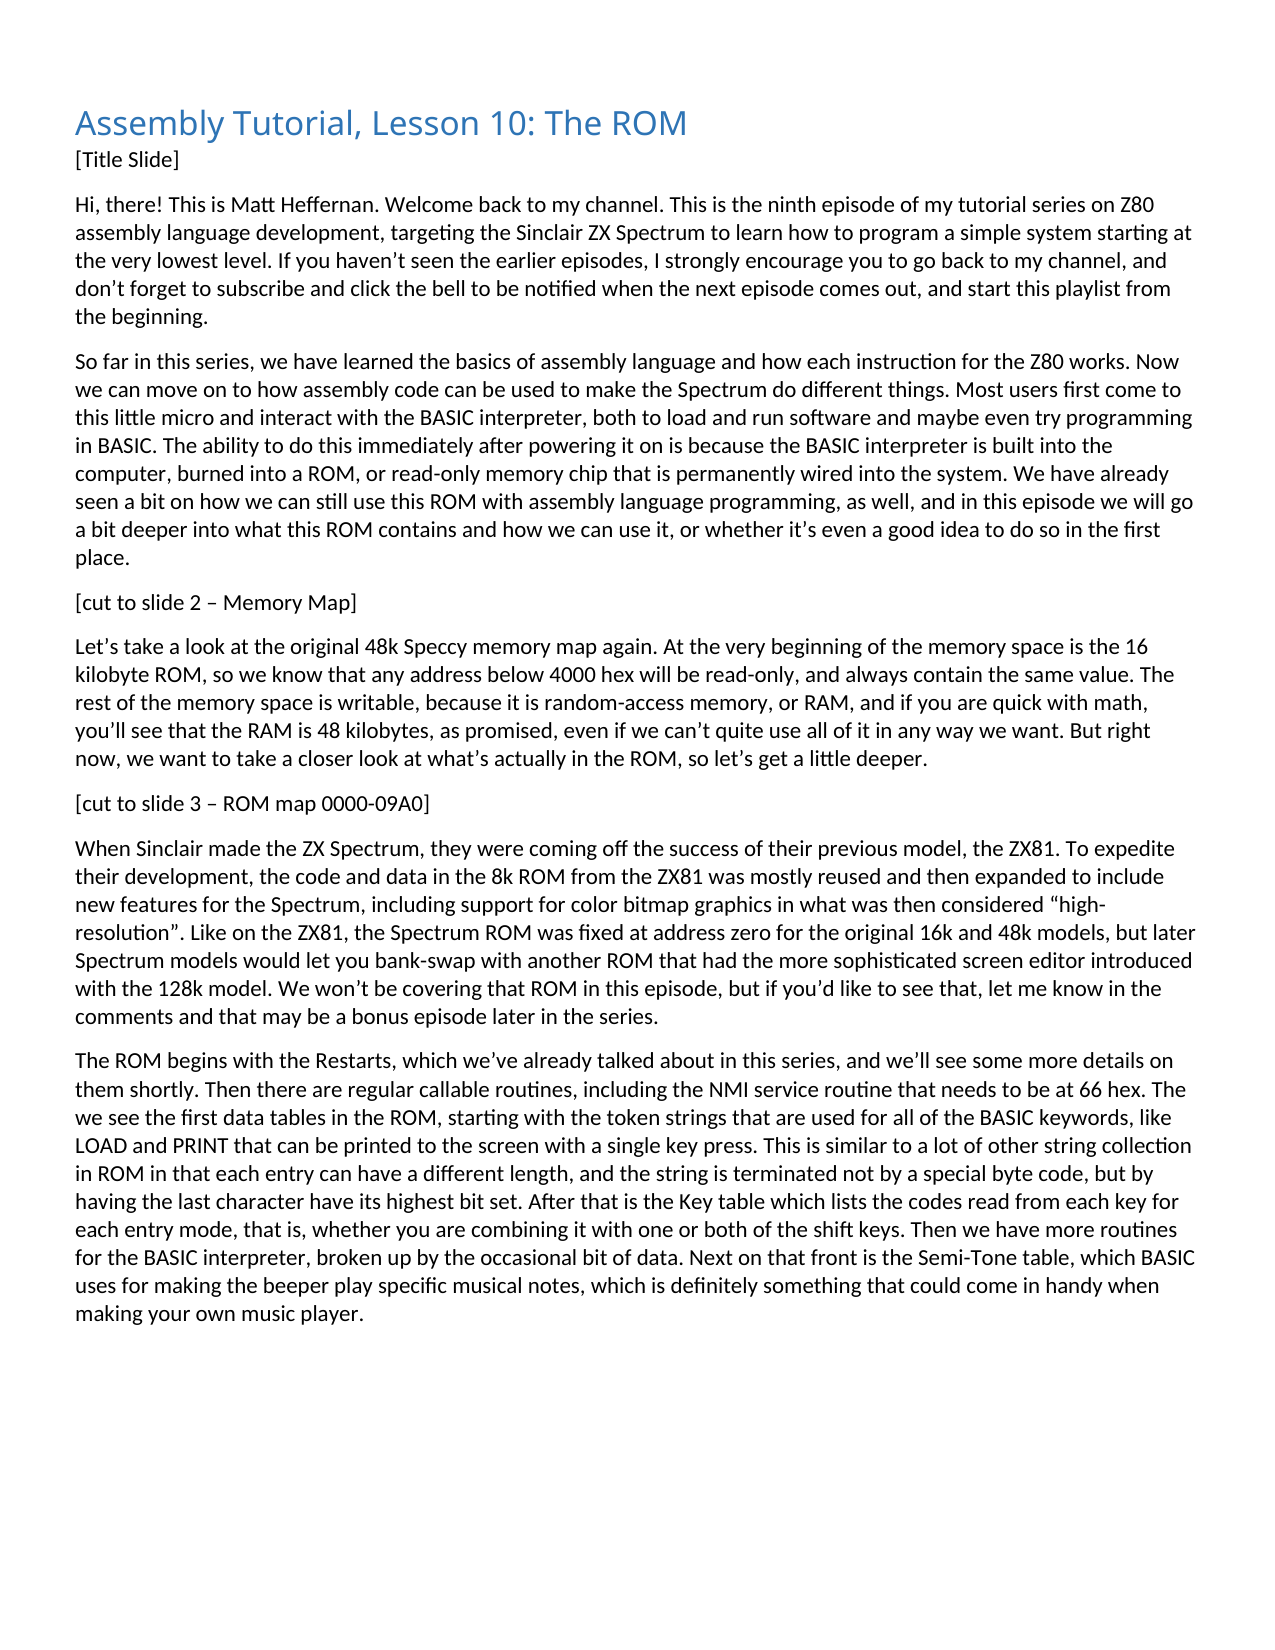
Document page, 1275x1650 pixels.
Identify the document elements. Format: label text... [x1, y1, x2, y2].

text [cut to slide 3 – ROM map 0000-09A0] [75, 789, 1200, 817]
text So far in this series, we have learned the basics of assembly language and how each instruction for the Z80 works. Now we can move on to how assembly code can be used to make the Spectrum do different things. Most users first come to this little micro and interact with the BASIC interpreter, both to load and run software and maybe even try programming in BASIC. The ability to do this immediately after powering it on is because the BASIC interpreter is built into the computer, burned into a ROM, or read-only memory chip that is permanently wired into the system. We have already seen a bit on how we can still use this ROM with assembly language programming, as well, and in this episode we will go a bit deeper into what this ROM contains and how we can use it, or whether it’s even a good idea to do so in the first place. [75, 347, 1200, 571]
text When Sinclair made the ZX Spectrum, they were coming off the success of their previous model, the ZX81. To expedite their development, the code and data in the 8k ROM from the ZX81 was mostly reused and then expanded to include new features for the Spectrum, including support for color bitmap graphics in what was then considered “high-resolution”. Like on the ZX81, the Spectrum ROM was fixed at address zero for the original 16k and 48k models, but later Spectrum models would let you bank-swap with another ROM that had the more sophisticated screen editor introduced with the 128k model. We won’t be covering that ROM in this episode, but if you’d like to see that, let me know in the comments and that may be a bonus episode later in the series. [75, 834, 1200, 1030]
text [Title Slide] [75, 145, 1200, 173]
text [cut to slide 2 – Memory Map] [75, 588, 1200, 616]
text Hi, there! This is Matt Heffernan. Welcome back to my channel. This is the ninth episode of my tutorial series on Z80 assembly language development, targeting the Sinclair ZX Spectrum to learn how to program a simple system starting at the very lowest level. If you haven’t seen the earlier episodes, I strongly encourage you to go back to my channel, and don’t forget to subscribe and click the bell to be notified when the next episode comes out, and start this playlist from the beginning. [75, 190, 1200, 330]
text The ROM begins with the Restarts, which we’ve already talked about in this series, and we’ll see some more details on them shortly. Then there are regular callable routines, including the NMI service routine that needs to be at 66 hex. The we see the first data tables in the ROM, starting with the token strings that are used for all of the BASIC keywords, like LOAD and PRINT that can be printed to the screen with a single key press. This is similar to a lot of other string collection in ROM in that each entry can have a different length, and the string is terminated not by a special byte code, but by having the last character have its highest bit set. After that is the Key table which lists the codes read from each key for each entry mode, that is, whether you are combining it with one or both of the shift keys. Then we have more routines for the BASIC interpreter, broken up by the occasional bit of data. Next on that front is the Semi-Tone table, which BASIC uses for making the beeper play specific musical notes, which is definitely something that could come in handy when making your own music player. [75, 1047, 1200, 1327]
text Let’s take a look at the original 48k Speccy memory map again. At the very beginning of the memory space is the 16 kilobyte ROM, so we know that any address below 4000 hex will be read-only, and always contain the same value. The rest of the memory space is writable, because it is random-access memory, or RAM, and if you are quick with math, you’ll see that the RAM is 48 kilobytes, as promised, even if we can’t quite use all of it in any way we want. But right now, we want to take a closer look at what’s actually in the ROM, so let’s get a little deeper. [75, 632, 1200, 772]
subtitle Assembly Tutorial, Lesson 10: The ROM [75, 100, 1200, 145]
